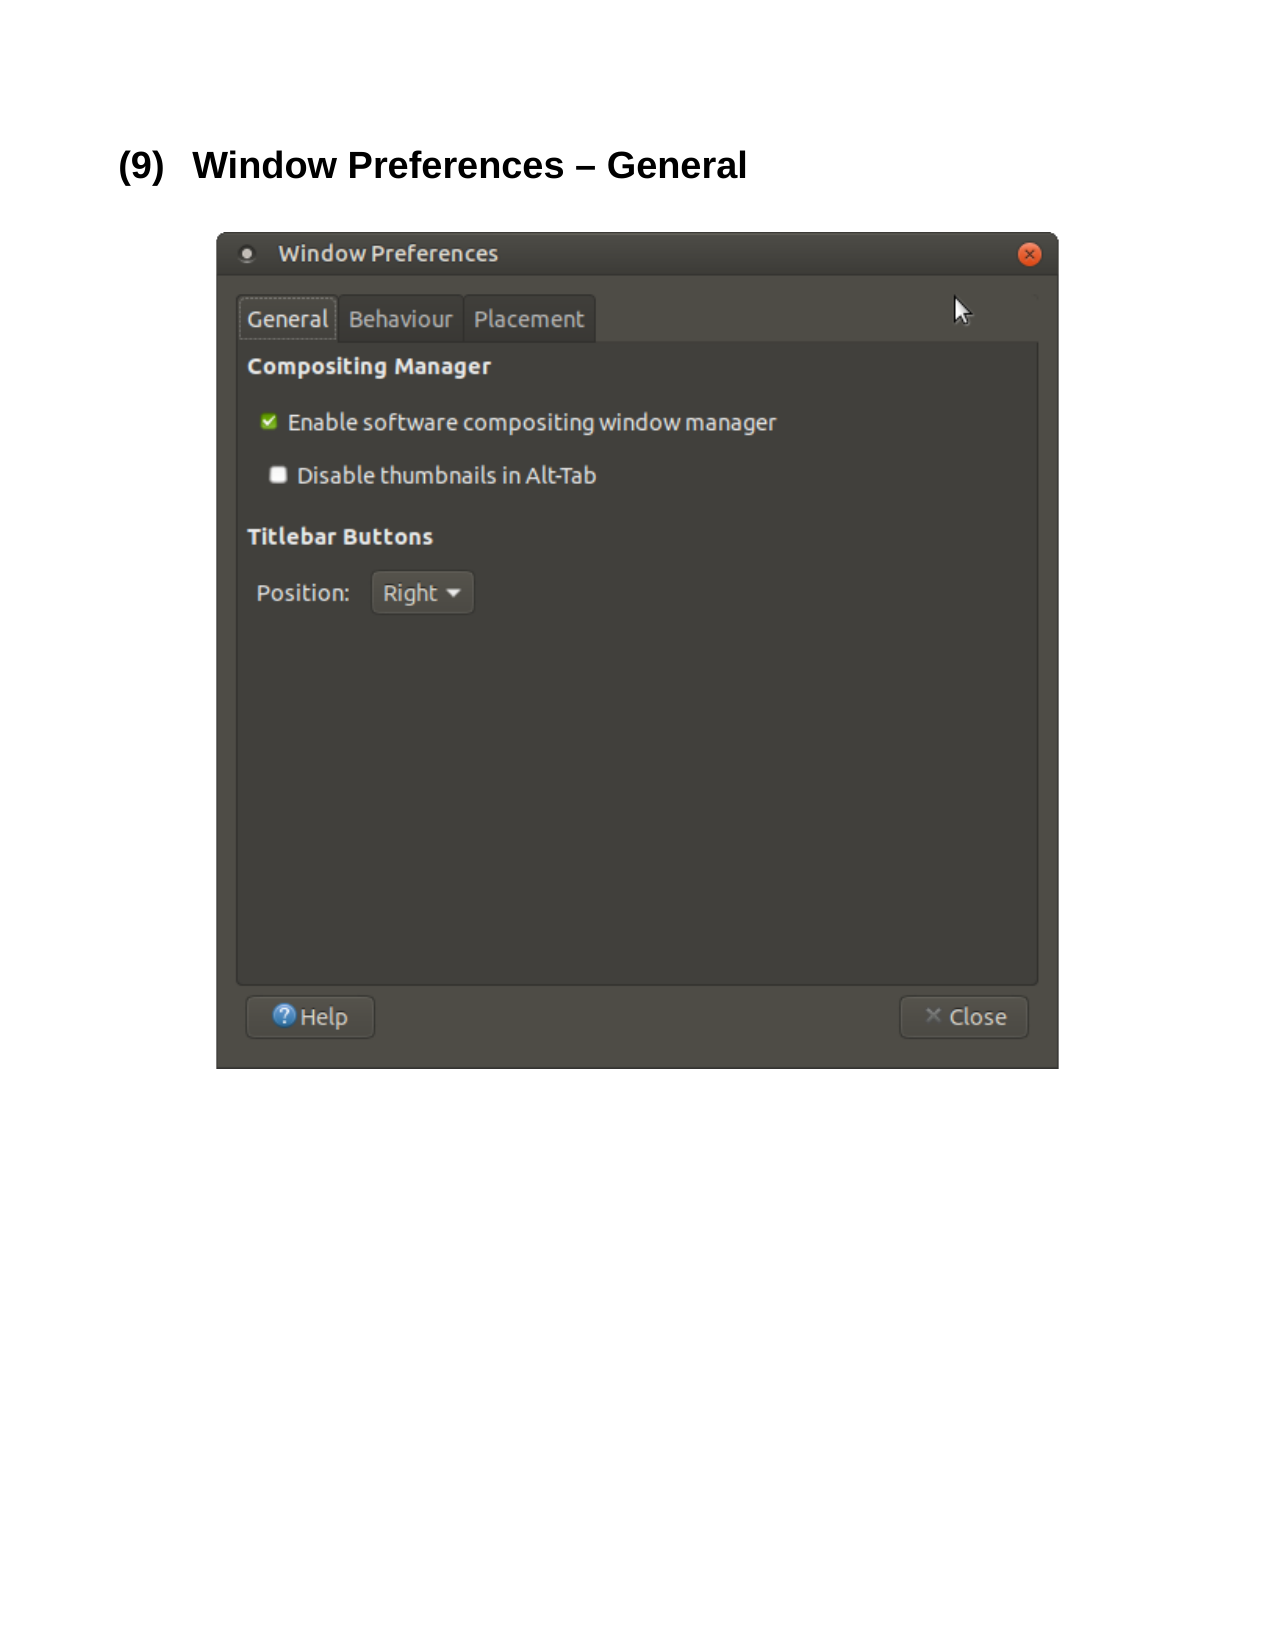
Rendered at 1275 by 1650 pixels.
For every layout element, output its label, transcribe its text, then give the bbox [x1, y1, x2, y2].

subtitle Window Preferences – General [118, 143, 1157, 187]
picture [216, 232, 1059, 1069]
